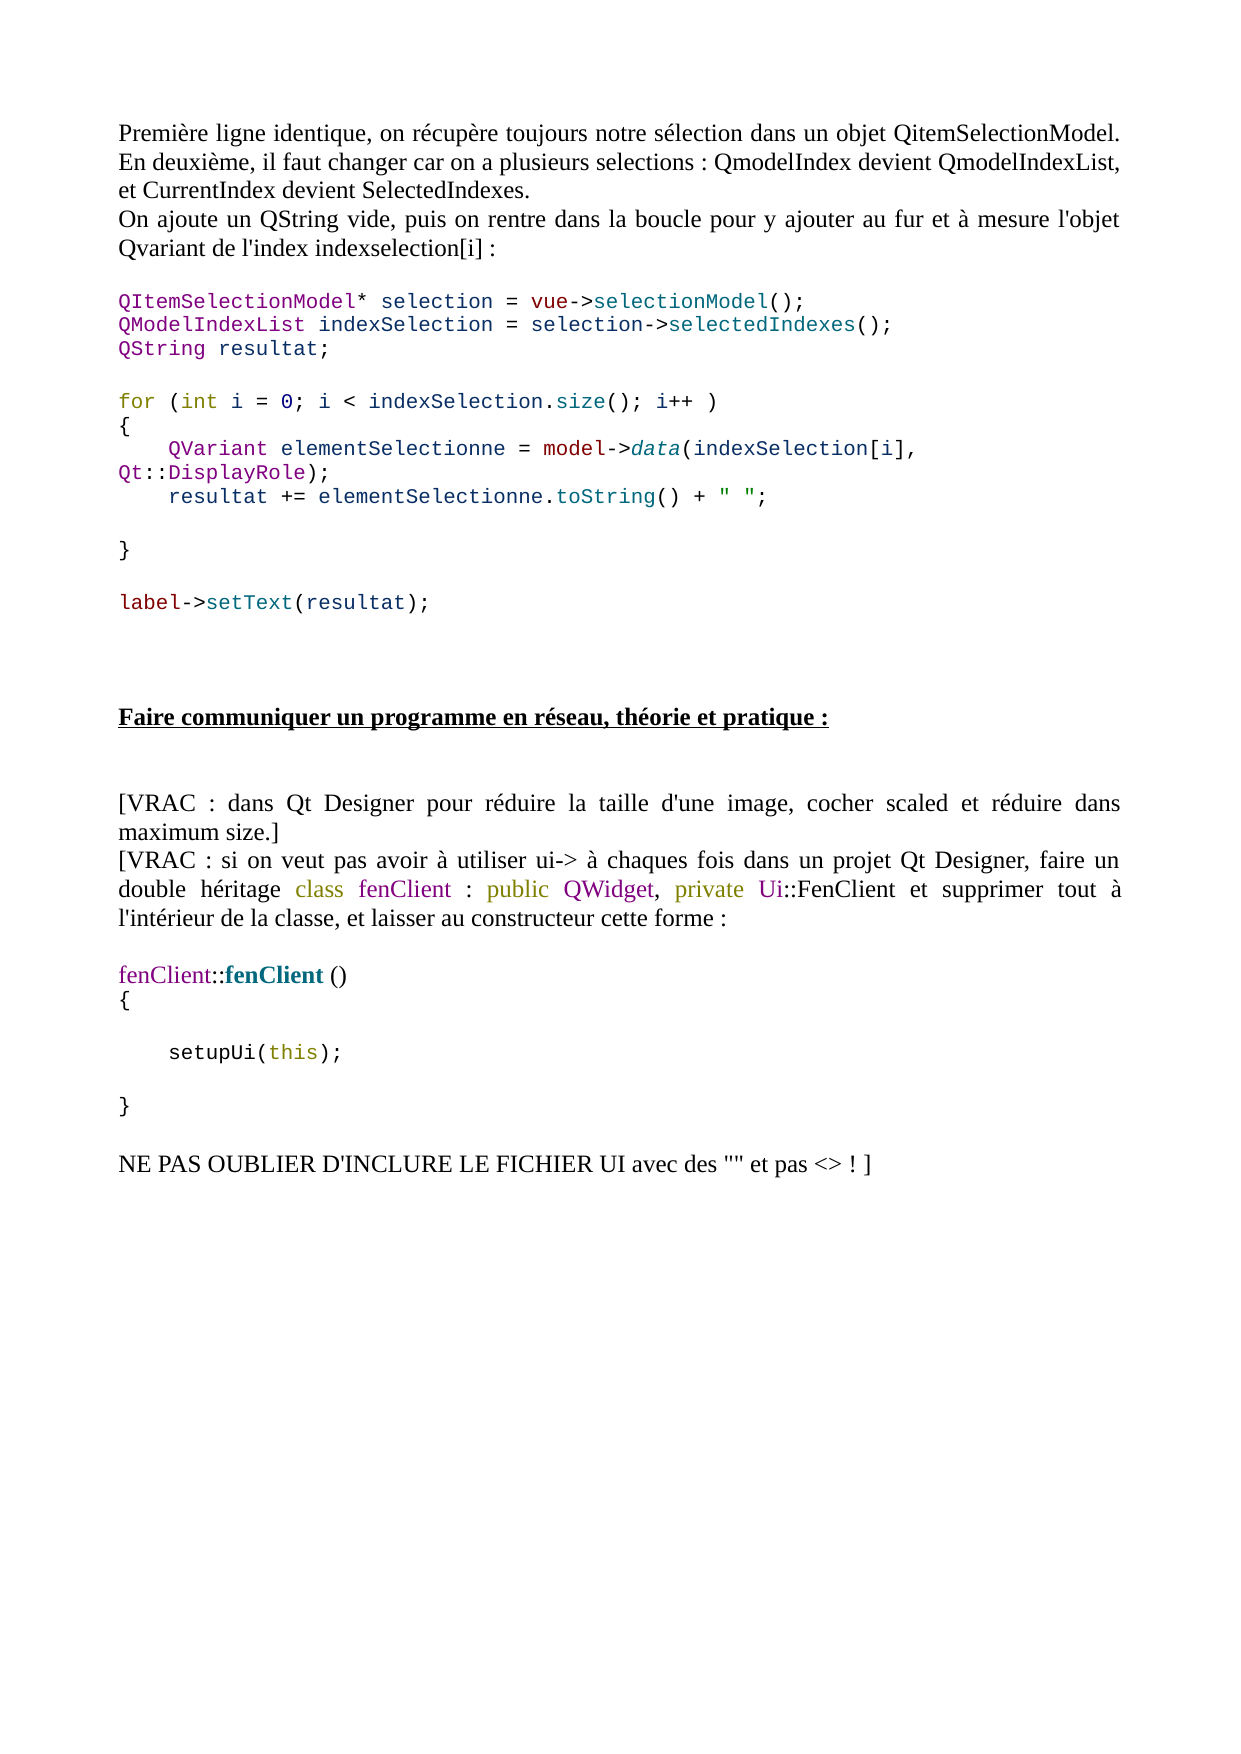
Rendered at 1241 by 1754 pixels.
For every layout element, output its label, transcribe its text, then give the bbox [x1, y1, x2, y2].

text QModelIndexList indexSelection = selection->selectedIndexes(); [118, 314, 1122, 338]
text fenClient::fenClient () [118, 961, 1122, 989]
text [VRAC : dans Qt Designer pour réduire la taille d'une image, cocher scaled et réduire dans maximum size.] [118, 788, 1122, 846]
text On ajoute un QString vide, puis on rentre dans la boucle pour y ajouter au fur et à mesure l'objet Qvariant de l'index indexselection[i] : [118, 204, 1122, 262]
text for (int i = 0; i < indexSelection.size(); i++ ) [118, 391, 1122, 415]
text } [118, 539, 1122, 562]
text [VRAC : si on veut pas avoir à utiliser ui-> à chaques fois dans un projet Qt Designer, faire un double héritage class fenClient : public QWidget, private Ui::FenClient et supprimer tout à l'intérieur de la classe, et laisser au constructeur cette forme : [118, 846, 1122, 932]
text setupUi(this); [118, 1042, 1122, 1066]
text label->setText(resultat); [118, 592, 1122, 616]
text QString resultat; [118, 338, 1122, 362]
text resultat += elementSelectionne.toString() + " "; [118, 486, 1122, 509]
text } [118, 1096, 1122, 1119]
text { [118, 989, 1122, 1013]
text Faire communiquer un programme en réseau, théorie et pratique : [118, 702, 1122, 731]
text NE PAS OUBLIER D'INCLURE LE FICHIER UI avec des "" et pas <> ! ] [118, 1149, 1122, 1177]
text QItemSelectionModel* selection = vue->selectionModel(); [118, 291, 1122, 314]
text { [118, 415, 1122, 438]
text Première ligne identique, on récupère toujours notre sélection dans un objet QitemSelectionModel. En deuxième, il faut changer car on a plusieurs selections : QmodelIndex devient QmodelIndexList, et CurrentIndex devient SelectedIndexes. [118, 118, 1122, 204]
text QVariant elementSelectionne = model->data(indexSelection[i], Qt::DisplayRole); [118, 438, 1122, 486]
